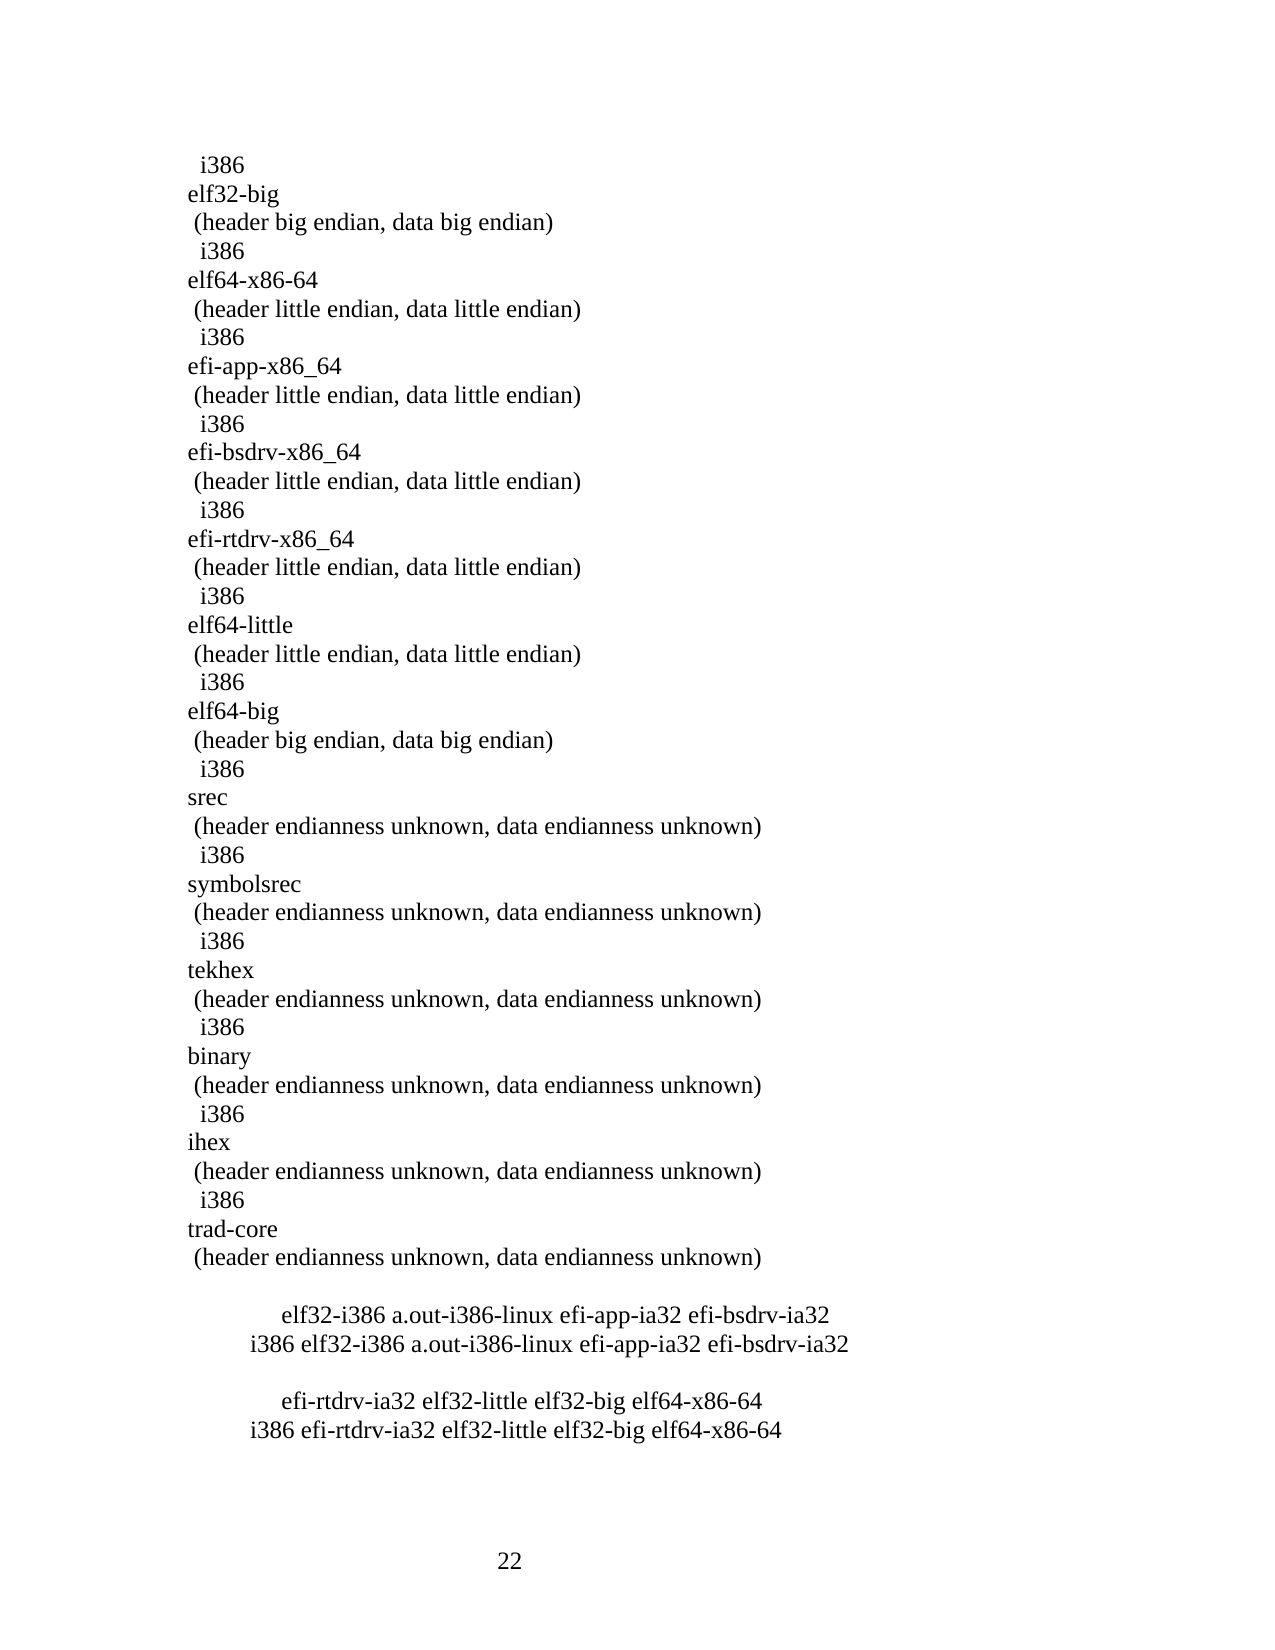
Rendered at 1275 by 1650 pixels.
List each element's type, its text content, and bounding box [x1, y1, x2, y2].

text (header endianness unknown, data endianness unknown) [187, 811, 1087, 840]
text i386 [187, 1099, 1087, 1127]
text i386 [187, 840, 1087, 869]
text efi-bsdrv-x86_64 [187, 437, 1087, 466]
text (header endianness unknown, data endianness unknown) [187, 984, 1087, 1012]
text i386 [187, 322, 1087, 351]
text i386 [187, 150, 1087, 179]
text (header little endian, data little endian) [187, 639, 1087, 667]
text (header endianness unknown, data endianness unknown) [187, 1156, 1087, 1185]
text elf64-x86-64 [187, 265, 1087, 294]
text (header endianness unknown, data endianness unknown) [187, 1242, 1087, 1271]
text symbolsrec [187, 869, 1087, 897]
text i386 [187, 581, 1087, 610]
text i386 [187, 1185, 1087, 1214]
text (header big endian, data big endian) [187, 207, 1087, 236]
text i386 [187, 495, 1087, 524]
text i386 efi-rtdrv-ia32 elf32-little elf32-big elf64-x86-64 [187, 1415, 1087, 1444]
text (header little endian, data little endian) [187, 552, 1087, 581]
text elf32-i386 a.out-i386-linux efi-app-ia32 efi-bsdrv-ia32 [187, 1300, 1087, 1329]
text (header endianness unknown, data endianness unknown) [187, 1070, 1087, 1099]
text trad-core [187, 1214, 1087, 1242]
text (header little endian, data little endian) [187, 380, 1087, 409]
text efi-rtdrv-ia32 elf32-little elf32-big elf64-x86-64 [187, 1386, 1087, 1415]
text i386 [187, 926, 1087, 955]
text i386 [187, 409, 1087, 437]
text (header endianness unknown, data endianness unknown) [187, 897, 1087, 926]
text tekhex [187, 955, 1087, 984]
text i386 [187, 236, 1087, 265]
text (header little endian, data little endian) [187, 294, 1087, 322]
text elf64-little [187, 610, 1087, 639]
text efi-rtdrv-x86_64 [187, 524, 1087, 552]
text efi-app-x86_64 [187, 351, 1087, 380]
text i386 [187, 667, 1087, 696]
text i386 [187, 754, 1087, 782]
text ihex [187, 1127, 1087, 1156]
text binary [187, 1041, 1087, 1070]
text srec [187, 782, 1087, 811]
text i386 elf32-i386 a.out-i386-linux efi-app-ia32 efi-bsdrv-ia32 [187, 1329, 1087, 1357]
text (header little endian, data little endian) [187, 466, 1087, 495]
text elf64-big [187, 696, 1087, 725]
text (header big endian, data big endian) [187, 725, 1087, 754]
text elf32-big [187, 179, 1087, 207]
text i386 [187, 1012, 1087, 1041]
